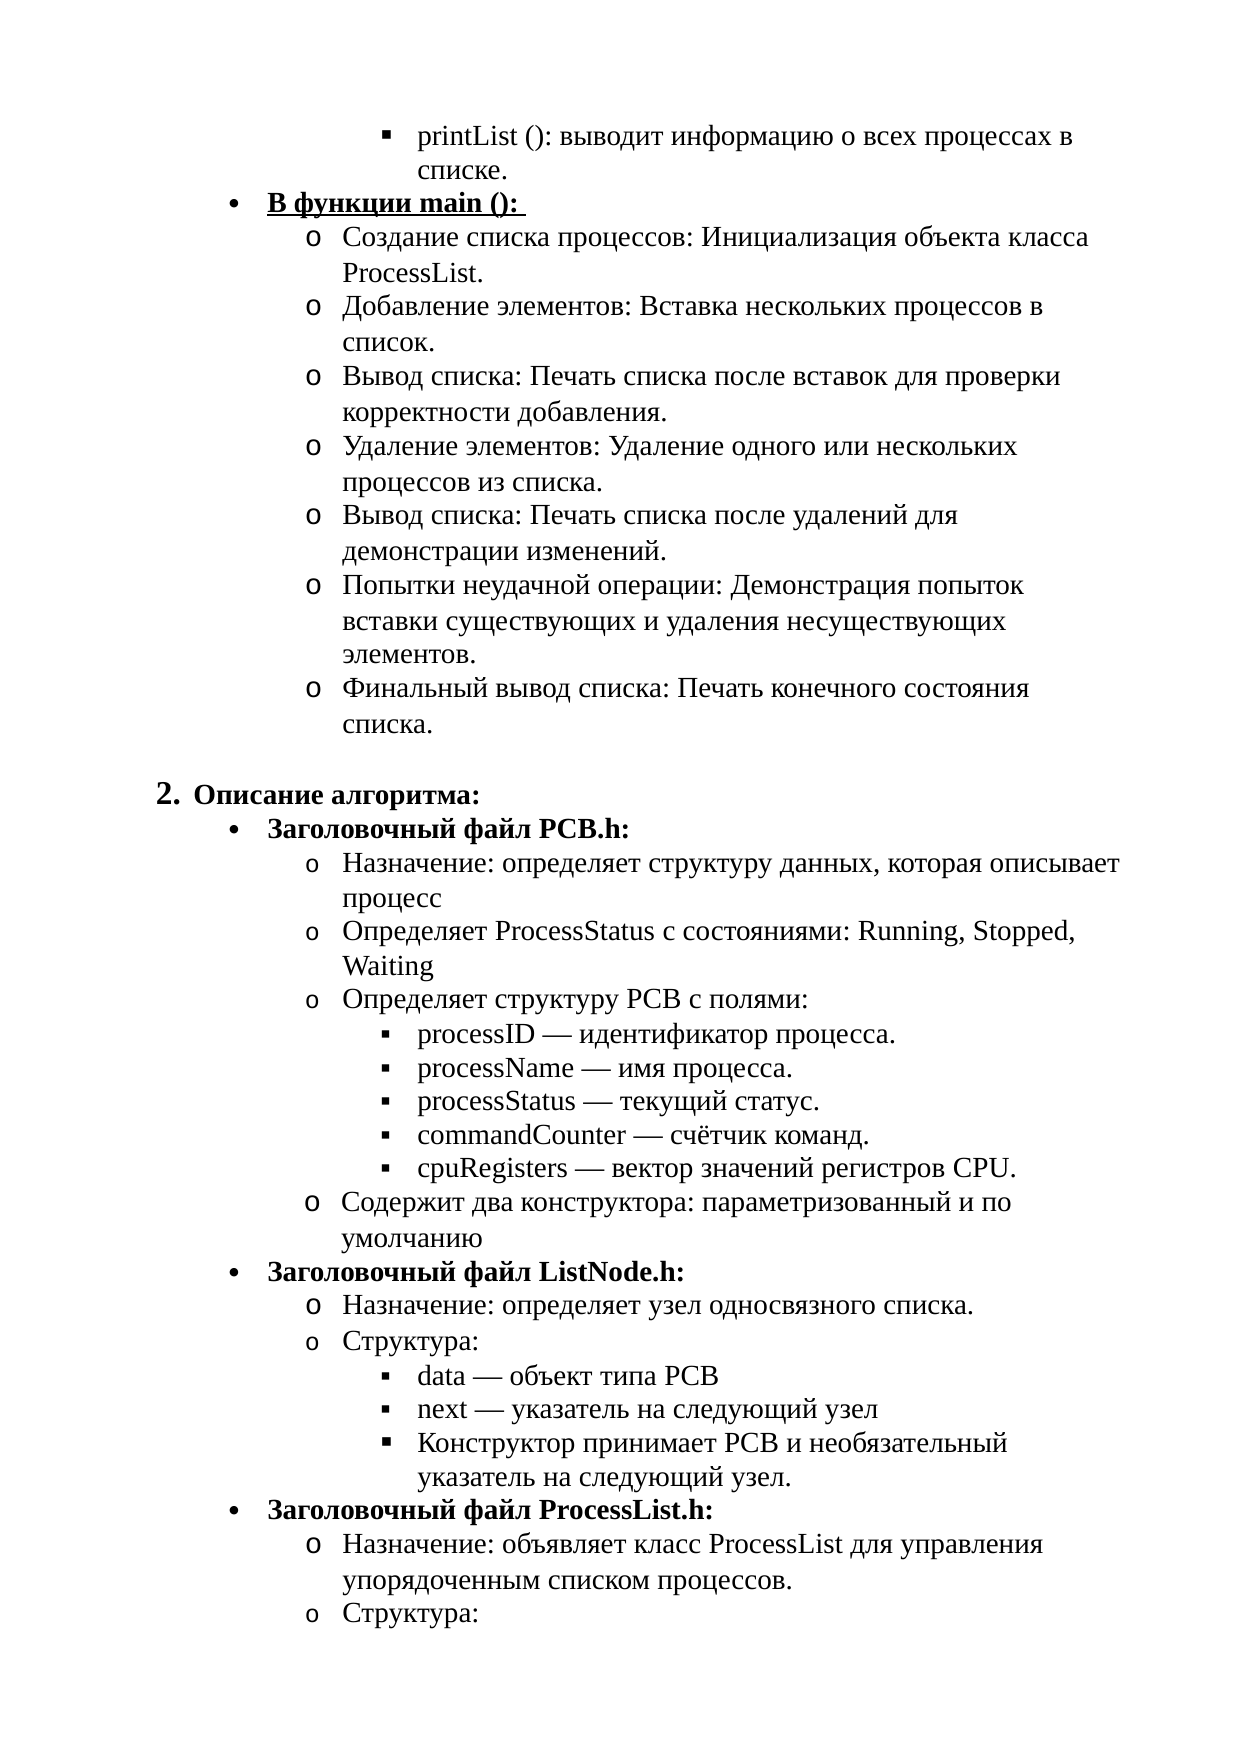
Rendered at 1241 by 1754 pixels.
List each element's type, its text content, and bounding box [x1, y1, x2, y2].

list Заголовочный файл ListNode.h: [229, 1254, 1122, 1287]
list processStatus — текущий статус. [379, 1083, 1122, 1117]
list printList (): выводит информацию о всех процессах в списке. [379, 118, 1122, 185]
list Определяет ProcessStatus с состояниями: Running, Stopped, Waiting [304, 913, 1122, 982]
list Вывод списка: Печать списка после удалений для демонстрации изменений. [304, 497, 1122, 567]
list Описание алгоритма: [156, 773, 1122, 811]
list Структура: [304, 1595, 1122, 1630]
list Попытки неудачной операции: Демонстрация попыток вставки существующих и удаления несуществующих элементов. [304, 567, 1122, 670]
list Определяет структуру PCB с полями: [304, 982, 1122, 1016]
list Конструктор принимает PCB и необязательный указатель на следующий узел. [379, 1425, 1122, 1492]
list cpuRegisters — вектор значений регистров CPU. [379, 1151, 1122, 1184]
list commandCounter — счётчик команд. [379, 1117, 1122, 1151]
list processName — имя процесса. [379, 1050, 1122, 1083]
list Назначение: определяет структуру данных, которая описывает процесс [304, 845, 1122, 913]
list Удаление элементов: Удаление одного или нескольких процессов из списка. [304, 428, 1122, 497]
list Заголовочный файл PCB.h: [229, 811, 1122, 845]
list processID — идентификатор процесса. [379, 1016, 1122, 1050]
list Назначение: объявляет класс ProcessList для управления упорядоченным списком процессов. [304, 1526, 1122, 1595]
list next — указатель на следующий узел [379, 1392, 1122, 1425]
list Структура: [304, 1323, 1122, 1358]
list data — объект типа PCB [379, 1358, 1122, 1392]
list Заголовочный файл ProcessList.h: [229, 1492, 1122, 1526]
list Вывод списка: Печать списка после вставок для проверки корректности добавления. [304, 358, 1122, 428]
list Содержит два конструктора: параметризованный и по умолчанию [303, 1184, 1122, 1254]
list Назначение: определяет узел односвязного списка. [304, 1287, 1122, 1323]
list Финальный вывод списка: Печать конечного состояния списка. [304, 670, 1122, 739]
list В функции main (): [229, 185, 1122, 219]
list Добавление элементов: Вставка нескольких процессов в список. [304, 288, 1122, 358]
list Создание списка процессов: Инициализация объекта класса ProcessList. [304, 219, 1122, 288]
